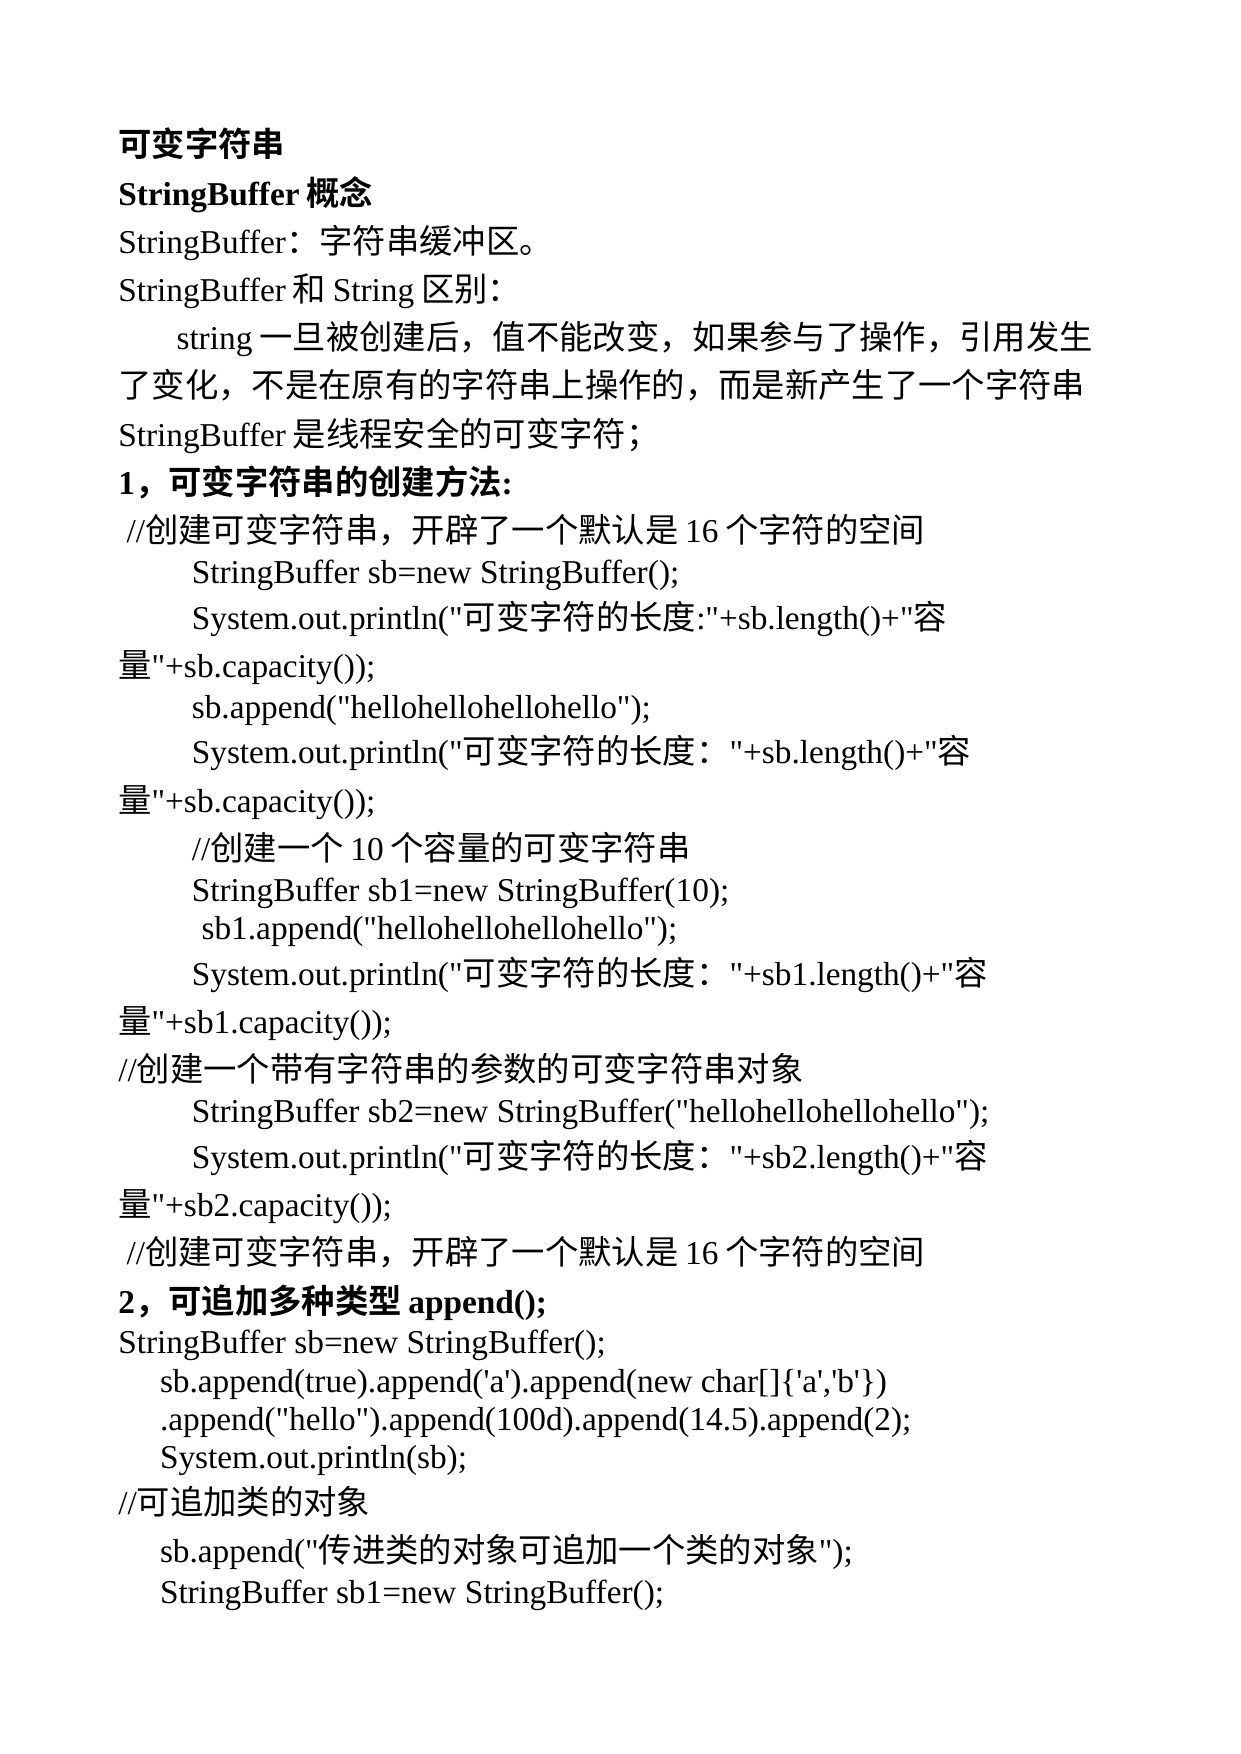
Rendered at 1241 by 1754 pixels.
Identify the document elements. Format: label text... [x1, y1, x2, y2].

text //创建一个10个容量的可变字符串 [118, 822, 1122, 870]
text 可变字符串 [118, 118, 1122, 166]
text //创建可变字符串，开辟了一个默认是16个字符的空间 [118, 504, 1122, 552]
text string一旦被创建后，值不能改变，如果参与了操作，引用发生了变化，不是在原有的字符串上操作的，而是新产生了一个字符串 [118, 311, 1122, 407]
text sb1.append("hellohellohellohello"); [118, 908, 1122, 947]
text System.out.println("可变字符的长度:"+sb.length()+"容量"+sb.capacity()); [118, 591, 1122, 687]
text System.out.println("可变字符的长度："+sb1.length()+"容量"+sb1.capacity()); [118, 947, 1122, 1043]
text //创建一个带有字符串的参数的可变字符串对象 [118, 1043, 1122, 1091]
text StringBuffer sb=new StringBuffer(); [118, 552, 1122, 591]
text 2，可追加多种类型append(); [118, 1274, 1122, 1323]
text .append("hello").append(100d).append(14.5).append(2); [118, 1399, 1122, 1438]
text System.out.println(sb); [118, 1438, 1122, 1476]
text System.out.println("可变字符的长度："+sb.length()+"容量"+sb.capacity()); [118, 725, 1122, 822]
text StringBuffer：字符串缓冲区。 [118, 214, 1122, 263]
text StringBuffer和String区别： [118, 263, 1122, 311]
text //可追加类的对象 [118, 1476, 1122, 1524]
text System.out.println("可变字符的长度："+sb2.length()+"容量"+sb2.capacity()); [118, 1130, 1122, 1226]
text sb.append("传进类的对象可追加一个类的对象"); [118, 1524, 1122, 1572]
text StringBuffer sb2=new StringBuffer("hellohellohellohello"); [118, 1091, 1122, 1130]
text StringBuffer sb1=new StringBuffer(10); [118, 870, 1122, 908]
text StringBuffer概念 [118, 166, 1122, 214]
text StringBuffer是线程安全的可变字符； [118, 407, 1122, 456]
text 1，可变字符串的创建方法: [118, 456, 1122, 504]
text StringBuffer sb=new StringBuffer(); [118, 1323, 1122, 1361]
text StringBuffer sb1=new StringBuffer(); [118, 1572, 1122, 1611]
text sb.append(true).append('a').append(new char[]{'a','b'}) [118, 1361, 1122, 1399]
text sb.append("hellohellohellohello"); [118, 687, 1122, 725]
text //创建可变字符串，开辟了一个默认是16个字符的空间 [118, 1226, 1122, 1274]
